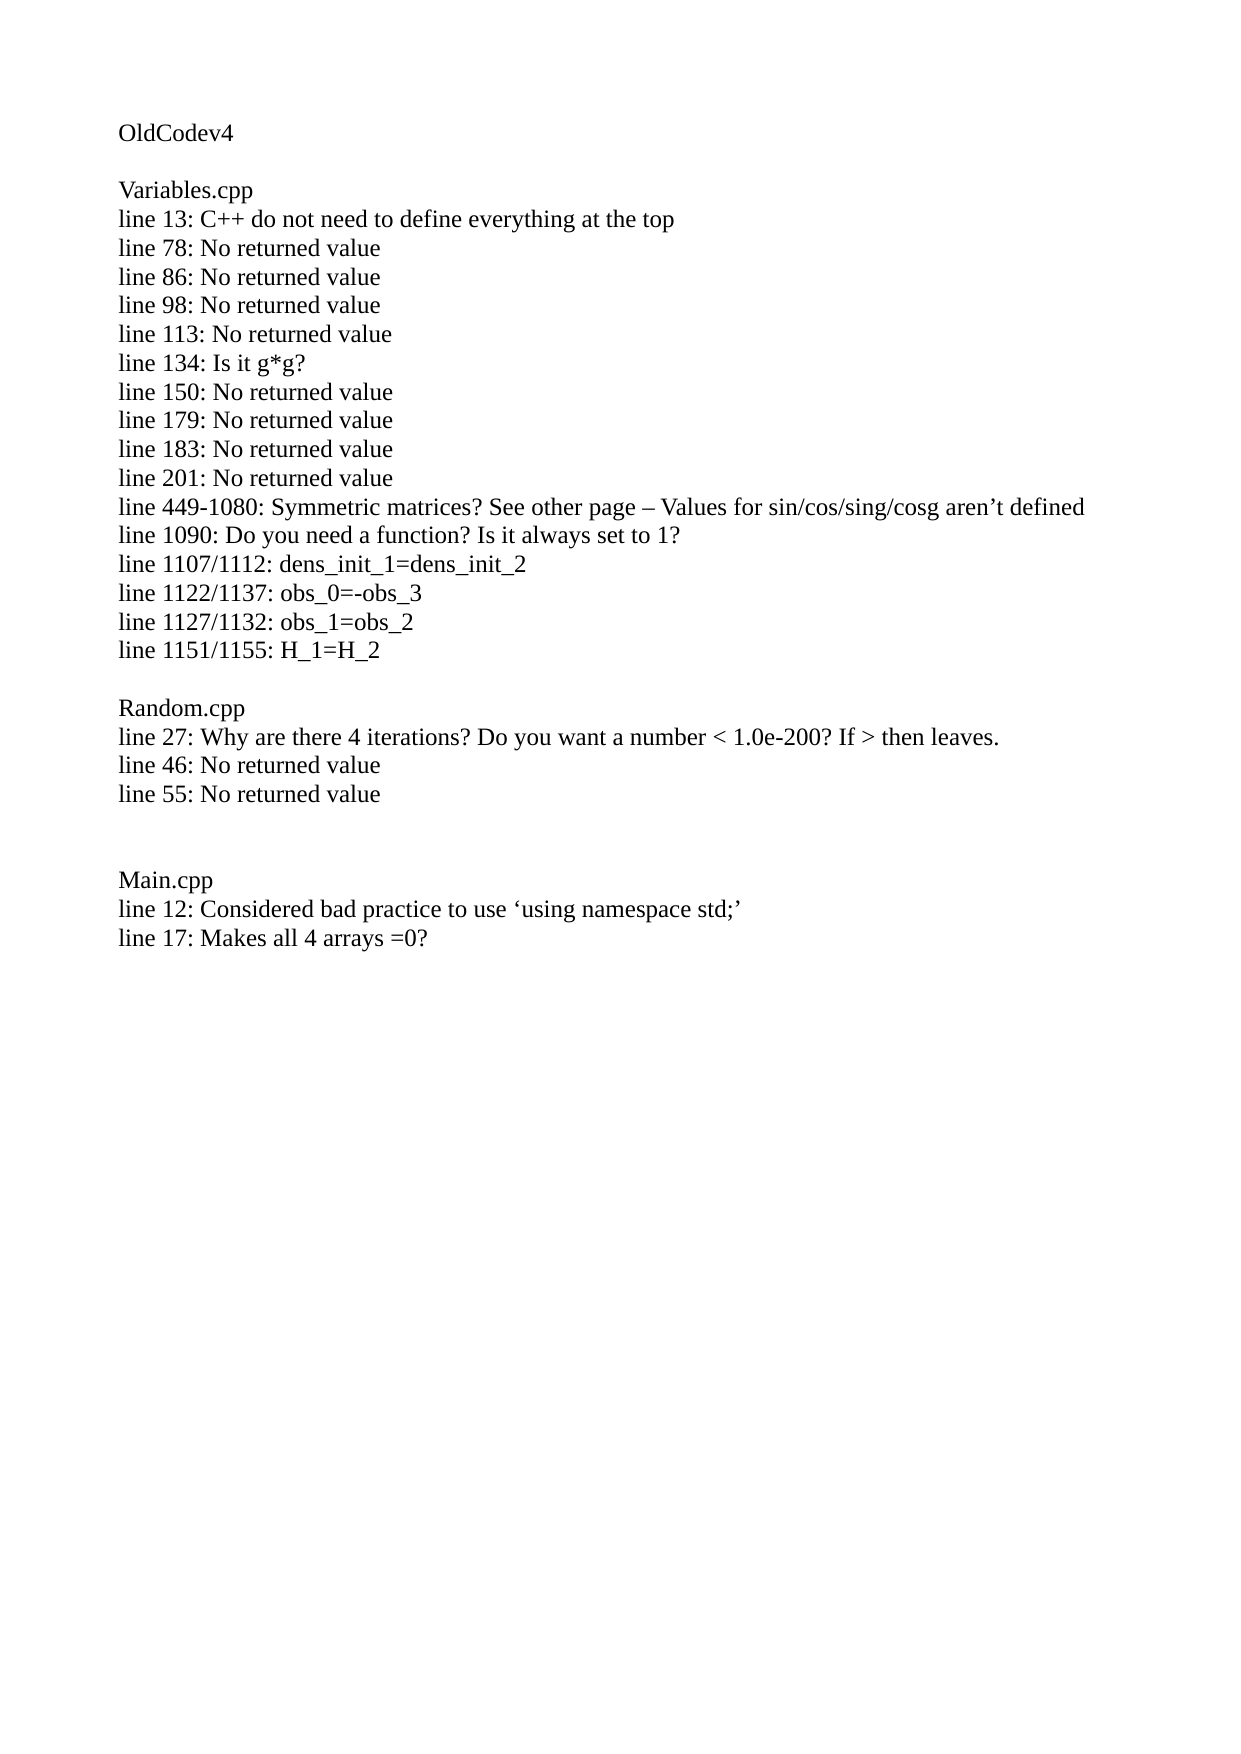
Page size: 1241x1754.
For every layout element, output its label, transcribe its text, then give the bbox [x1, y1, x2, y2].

text line 12: Considered bad practice to use ‘using namespace std;’ [118, 894, 1122, 923]
text line 134: Is it g*g? [118, 348, 1122, 377]
text line 201: No returned value [118, 463, 1122, 492]
text Random.cpp [118, 693, 1122, 722]
text Variables.cpp [118, 176, 1122, 204]
text line 1090: Do you need a function? Is it always set to 1? [118, 521, 1122, 549]
text line 179: No returned value [118, 406, 1122, 434]
text line 98: No returned value [118, 291, 1122, 319]
text line 17: Makes all 4 arrays =0? [118, 923, 1122, 952]
text line 183: No returned value [118, 434, 1122, 463]
text line 13: C++ do not need to define everything at the top [118, 204, 1122, 233]
text line 78: No returned value [118, 233, 1122, 262]
text line 1151/1155: H_1=H_2 [118, 636, 1122, 664]
text line 1107/1112: dens_init_1=dens_init_2 [118, 549, 1122, 578]
text line 1122/1137: obs_0=-obs_3 line 1127/1132: obs_1=obs_2 [118, 578, 1122, 636]
text line 86: No returned value [118, 262, 1122, 291]
text Main.cpp [118, 866, 1122, 894]
text line 449-1080: Symmetric matrices? See other page – Values for sin/cos/sing/cosg aren’t defined [118, 492, 1122, 521]
text line 55: No returned value [118, 779, 1122, 808]
text OldCodev4 [118, 118, 1122, 147]
text line 150: No returned value [118, 377, 1122, 406]
text line 113: No returned value [118, 319, 1122, 348]
text line 46: No returned value [118, 751, 1122, 779]
text line 27: Why are there 4 iterations? Do you want a number < 1.0e-200? If > then leaves. [118, 722, 1122, 751]
